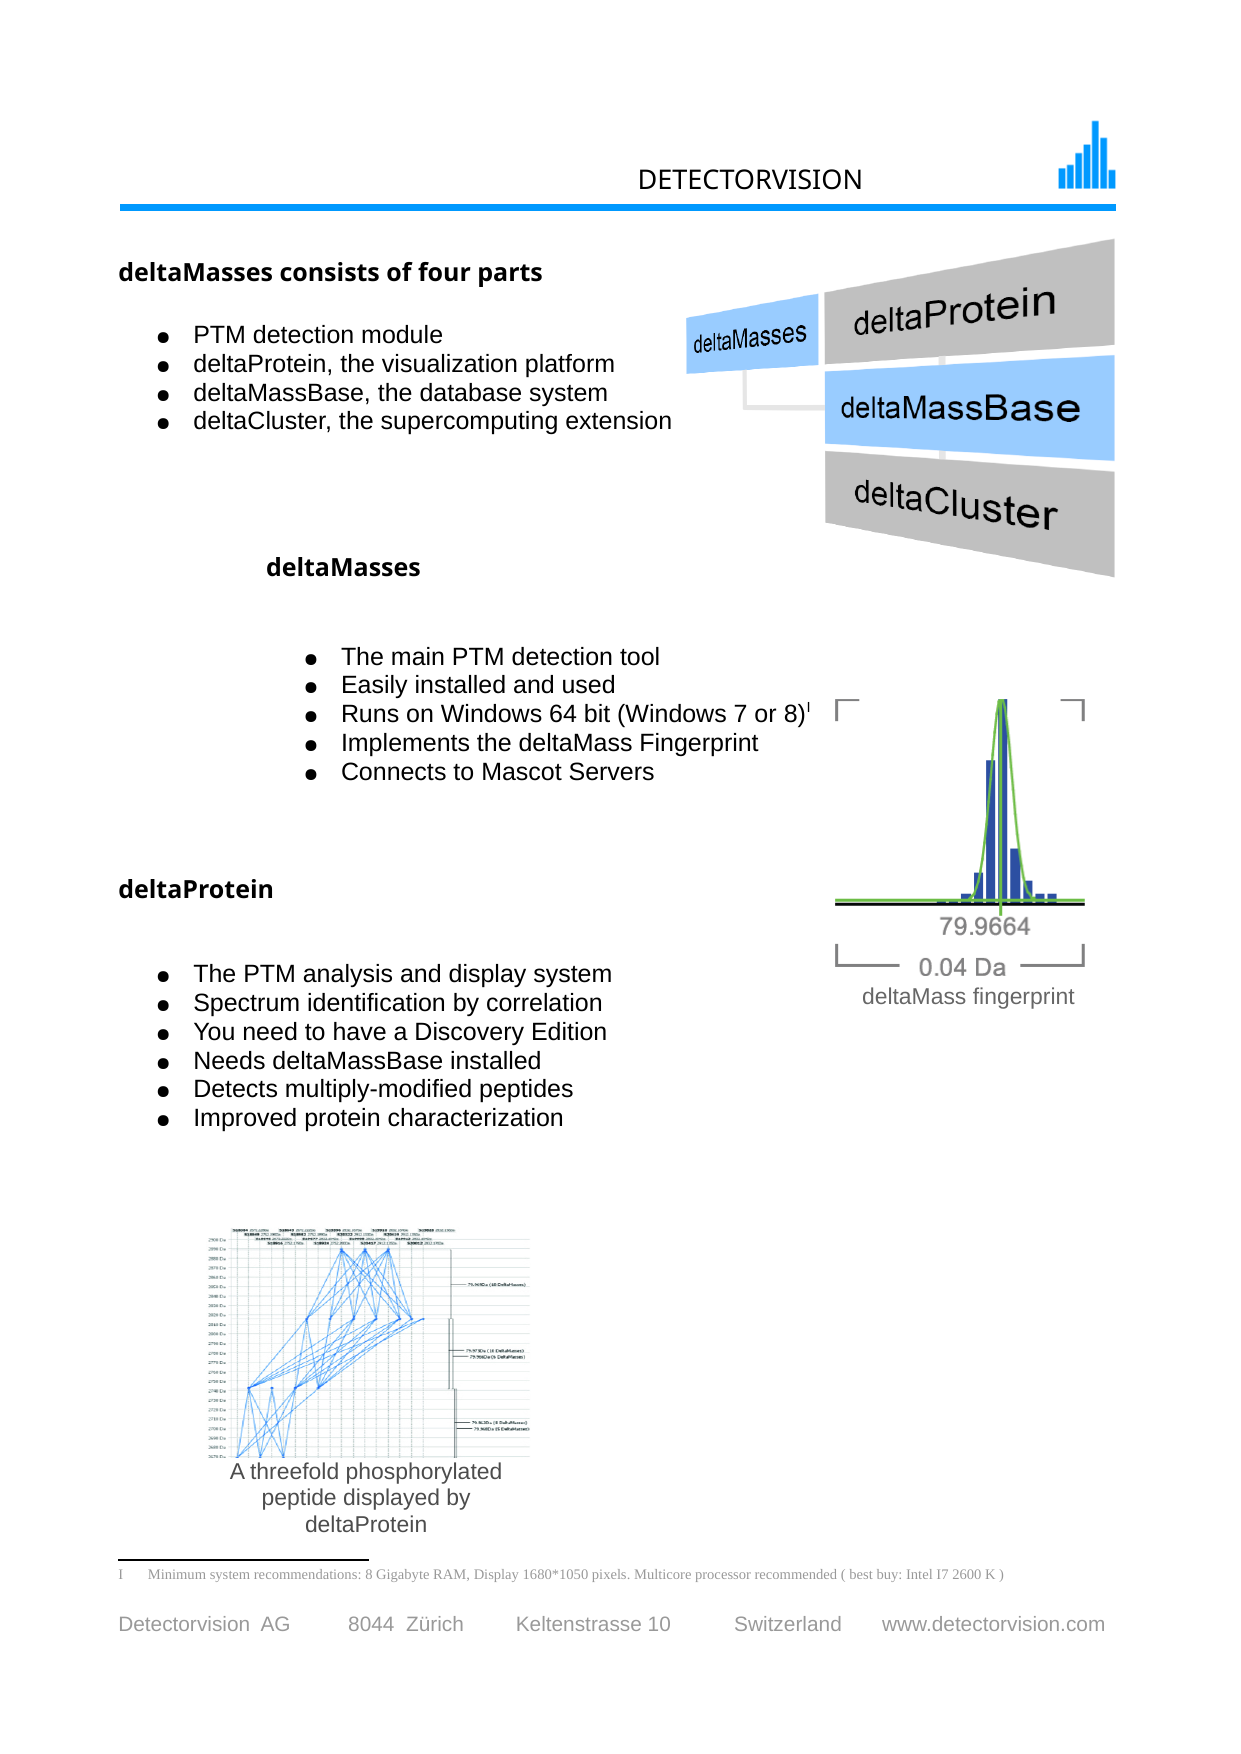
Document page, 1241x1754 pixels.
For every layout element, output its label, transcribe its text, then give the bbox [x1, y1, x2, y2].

list Spectrum identification by correlation [156, 988, 1118, 1017]
list deltaCluster, the supercomputing extension [156, 406, 685, 435]
text A threefold phosphorylated peptide displayed by deltaProtein [204, 1458, 528, 1535]
list The PTM analysis and display system [156, 959, 814, 988]
list Improved protein characterization [156, 1103, 1118, 1132]
picture [1049, 96, 1139, 194]
picture [814, 673, 1122, 983]
list You need to have a Discovery Edition [156, 1017, 1118, 1046]
list PTM detection module [156, 320, 685, 349]
text deltaMasses consists of four parts [118, 254, 685, 288]
text deltaMasses [266, 550, 1118, 584]
list The main PTM detection tool [303, 642, 1118, 670]
picture [120, 204, 1116, 211]
list Detects multiply-modified peptides [156, 1074, 1118, 1103]
list deltaProtein, the visualization platform [156, 349, 685, 377]
picture [201, 1227, 531, 1458]
text deltaProtein [118, 872, 814, 906]
list Easily installed and used [303, 670, 1118, 699]
list Implements the deltaMass Fingerprint [303, 728, 814, 757]
list deltaMass fingerprint [814, 983, 1122, 1009]
list Needs deltaMassBase installed [156, 1046, 1118, 1074]
list deltaMassBase, the database system [156, 377, 685, 406]
list Connects to Mascot Servers [303, 757, 814, 785]
list Minimum system recommendations: 8 Gigabyte RAM, Display 1680*1050 pixels. Multicore processor recommended ( best buy: Intel I7 2600 K ) [118, 1566, 1118, 1582]
picture [685, 236, 1119, 579]
list Runs on Windows 64 bit (Windows 7 or 8) [303, 699, 814, 728]
